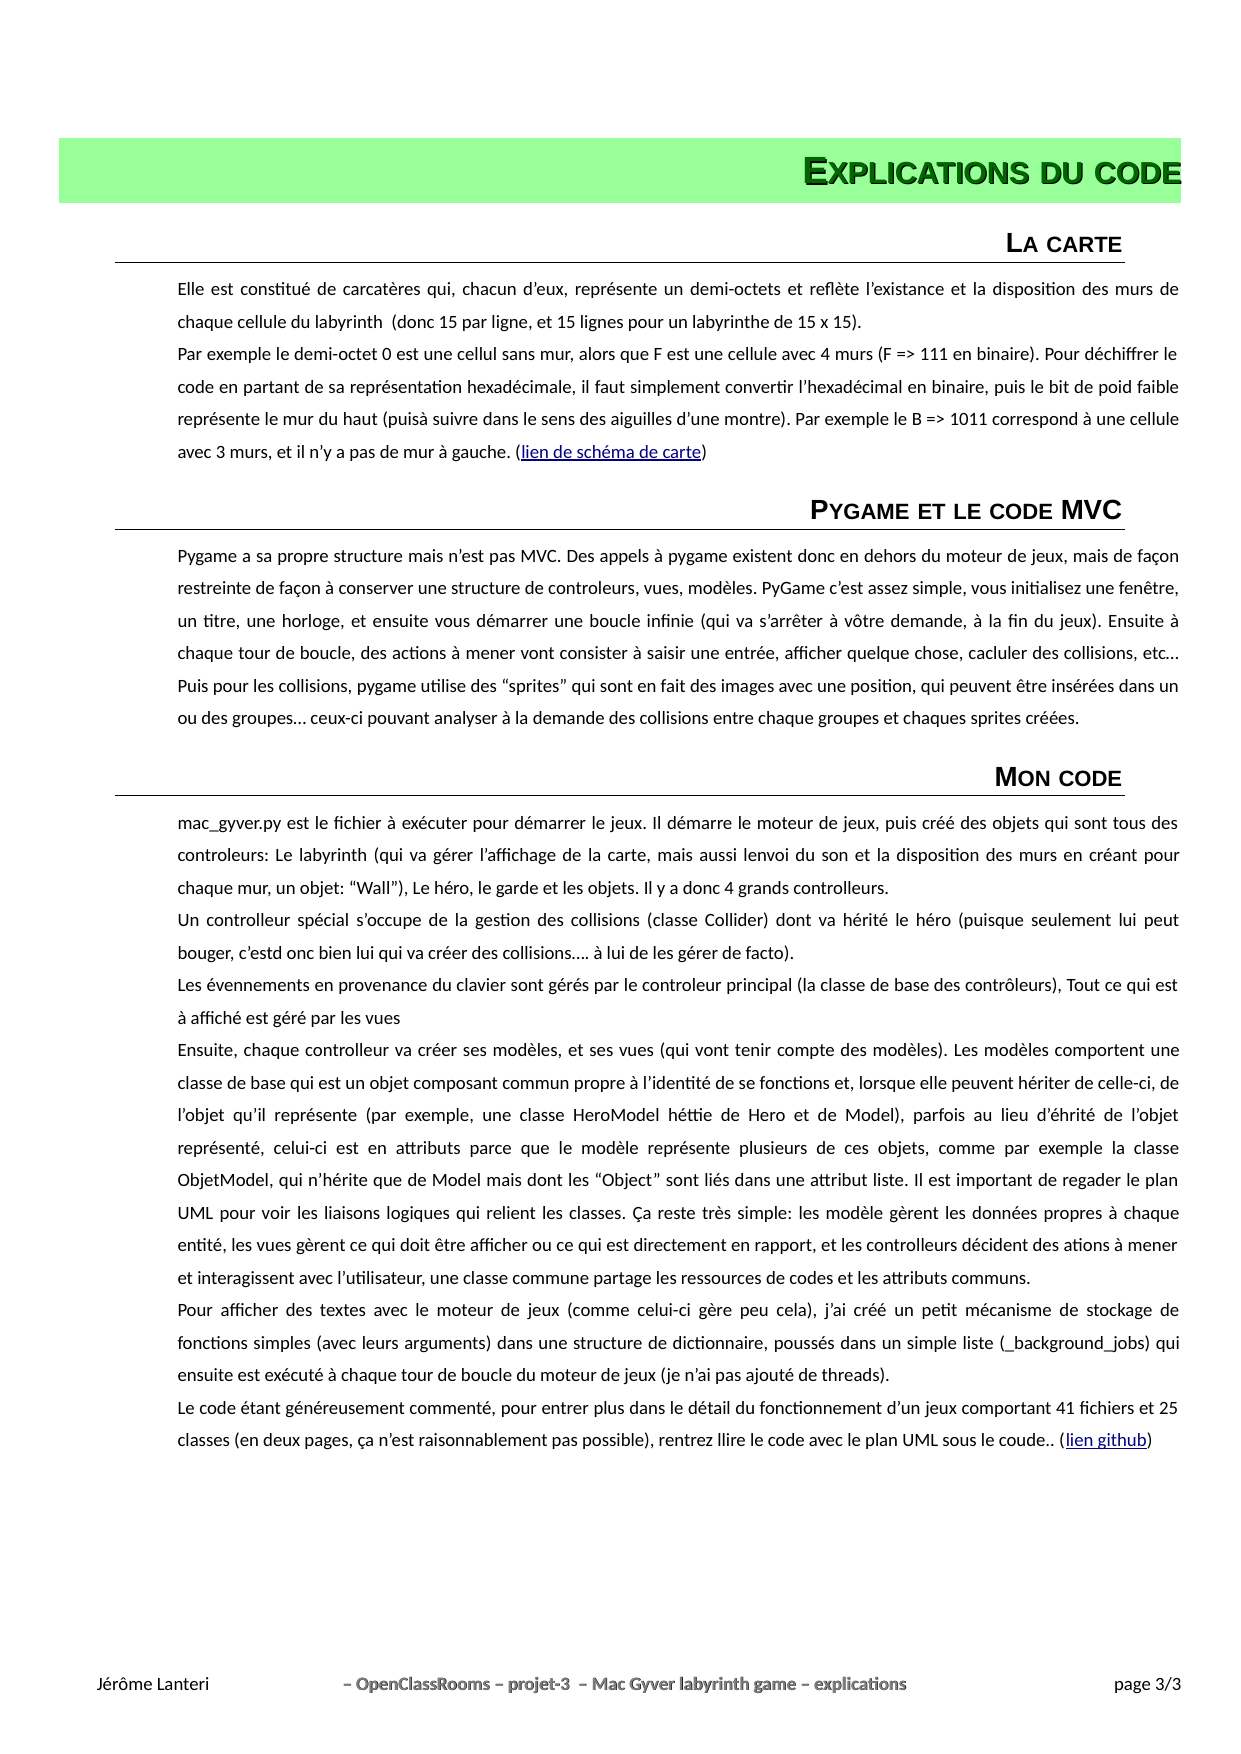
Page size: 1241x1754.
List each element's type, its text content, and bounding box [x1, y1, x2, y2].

subtitle La carte [115, 224, 1125, 262]
text mac_gyver.py est le fichier à exécuter pour démarrer le jeux. Il démarre le moteur de jeux, puis créé des objets qui sont tous des controleurs: Le labyrinth (qui va gérer l’affichage de la carte, mais aussi lenvoi du son et la disposition des murs en créant pour chaque mur, un objet: “Wall”), Le héro, le garde et les objets. Il y a donc 4 grands controlleurs. [177, 808, 1181, 906]
subtitle Pygame et le code MVC [115, 490, 1125, 529]
text Pour afficher des textes avec le moteur de jeux (comme celui-ci gère peu cela), j’ai créé un petit mécanisme de stockage de fonctions simples (avec leurs arguments) dans une structure de dictionnaire, poussés dans un simple liste (_background_jobs) qui ensuite est exécuté à chaque tour de boucle du moteur de jeux (je n’ai pas ajouté de threads). [177, 1296, 1181, 1393]
text Les évennements en provenance du clavier sont gérés par le controleur principal (la classe de base des contrôleurs), Tout ce qui est à affiché est géré par les vues [177, 971, 1181, 1036]
text Par exemple le demi-octet 0 est une cellul sans mur, alors que F est une cellule avec 4 murs (F => 111 en binaire). Pour déchiffrer le code en partant de sa représentation hexadécimale, il faut simplement convertir l’hexadécimal en binaire, puis le bit de poid faible représente le mur du haut (puisà suivre dans le sens des aiguilles d’une montre). Par exemple le B => 1011 correspond à une cellule avec 3 murs, et il n’y a pas de mur à gauche. (lien de schéma de carte) [177, 339, 1181, 469]
text Elle est constitué de carcatères qui, chacun d’eux, représente un demi-octets et reflète l’existance et la disposition des murs de chaque cellule du labyrinth (donc 15 par ligne, et 15 lignes pour un labyrinthe de 15 x 15). [177, 274, 1181, 339]
text Le code étant généreusement commenté, pour entrer plus dans le détail du fonctionnement d’un jeux comportant 41 fichiers et 25 classes (en deux pages, ça n’est raisonnablement pas possible), rentrez llire le code avec le plan UML sous le coude.. (lien github) [177, 1393, 1181, 1458]
text Ensuite, chaque controlleur va créer ses modèles, et ses vues (qui vont tenir compte des modèles). Les modèles comportent une classe de base qui est un objet composant commun propre à l’identité de se fonctions et, lorsque elle peuvent hériter de celle-ci, de l’objet qu’il représente (par exemple, une classe HeroModel héttie de Hero et de Model), parfois au lieu d’éhrité de l’objet représenté, celui-ci est en attributs parce que le modèle représente plusieurs de ces objets, comme par exemple la classe ObjetModel, qui n’hérite que de Model mais dont les “Object” sont liés dans une attribut liste. Il est important de regader le plan UML pour voir les liaisons logiques qui relient les classes. Ça reste très simple: les modèle gèrent les données propres à chaque entité, les vues gèrent ce qui doit être afficher ou ce qui est directement en rapport, et les controlleurs décident des ations à mener et interagissent avec l’utilisateur, une classe commune partage les ressources de codes et les attributs communs. [177, 1036, 1181, 1296]
text Un controlleur spécial s’occupe de la gestion des collisions (classe Collider) dont va hérité le héro (puisque seulement lui peut bouger, c’estd onc bien lui qui va créer des collisions…. à lui de les gérer de facto). [177, 906, 1181, 971]
subtitle Mon code [115, 757, 1125, 795]
subtitle Explications du code [59, 138, 1181, 203]
text Pygame a sa propre structure mais n’est pas MVC. Des appels à pygame existent donc en dehors du moteur de jeux, mais de façon restreinte de façon à conserver une structure de controleurs, vues, modèles. PyGame c’est assez simple, vous initialisez une fenêtre, un titre, une horloge, et ensuite vous démarrer une boucle infinie (qui va s’arrêter à vôtre demande, à la fin du jeux). Ensuite à chaque tour de boucle, des actions à mener vont consister à saisir une entrée, afficher quelque chose, cacluler des collisions, etc… Puis pour les collisions, pygame utilise des “sprites” qui sont en fait des images avec une position, qui peuvent être insérées dans un ou des groupes… ceux-ci pouvant analyser à la demande des collisions entre chaque groupes et chaques sprites créées. [177, 541, 1181, 736]
